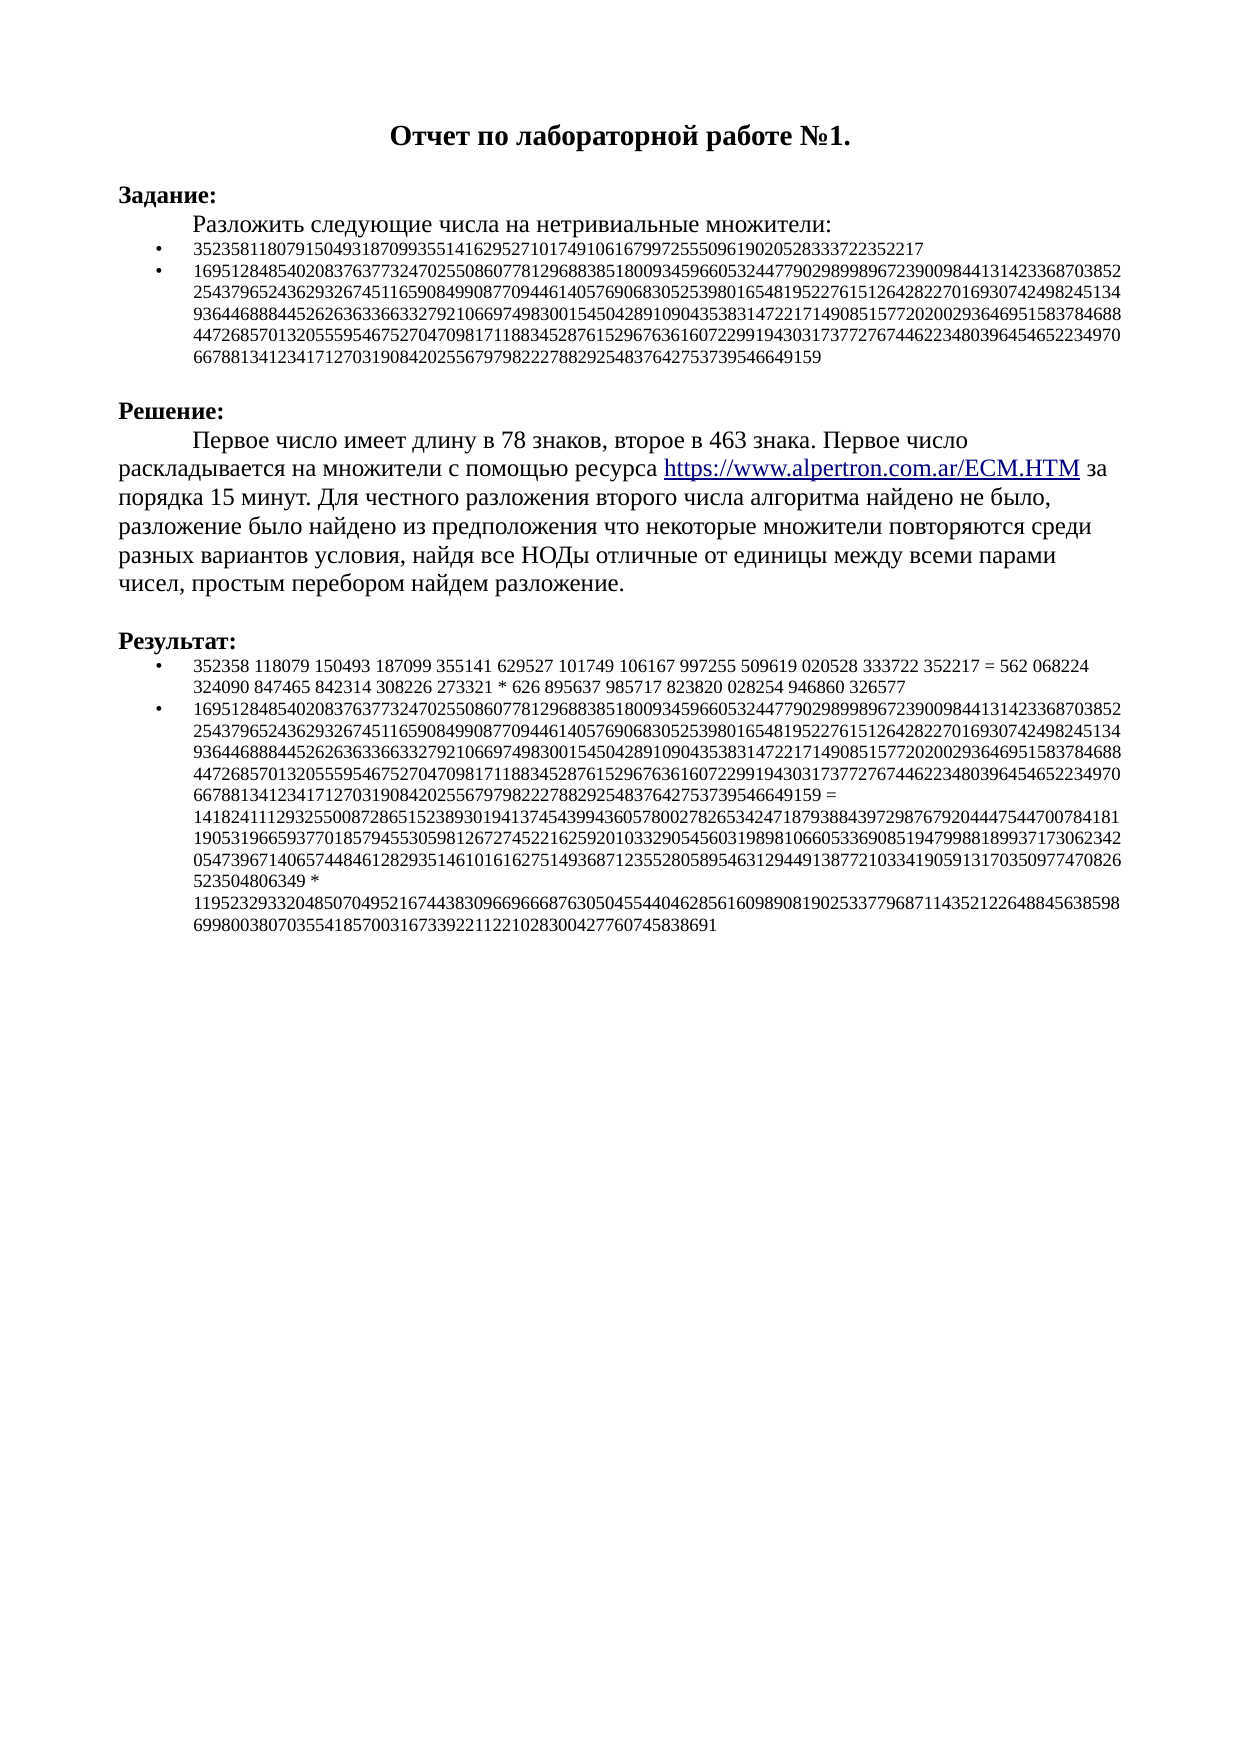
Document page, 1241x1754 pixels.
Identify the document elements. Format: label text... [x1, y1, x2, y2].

text Решение: [118, 396, 1122, 425]
list 1695128485402083763773247025508607781296883851800934596605324477902989989672390098441314233687038522543796524362932674511659084990877094461405769068305253980165481952276151264282270169307424982451349364468884452626363366332792106697498300154504289109043538314722171490851577202002936469515837846884472685701320555954675270470981711883452876152967636160722991943031737727674462234803964546522349706678813412341712703190842025567979822278829254837642753739546649159 = 141824111293255008728651523893019413745439943605780027826534247187938843972987679204447544700784181190531966593770185794553059812672745221625920103329054560319898106605336908519479988189937173062342054739671406574484612829351461016162751493687123552805895463129449138772103341905913170350977470826523504806349 * 11952329332048507049521674438309669666876305045544046285616098908190253377968711435212264884563859869980038070355418570031673392211221028300427760745838691 [156, 698, 1122, 935]
text Отчет по лабораторной работе №1. [118, 118, 1122, 152]
list 352358 118079 150493 187099 355141 629527 101749 106167 997255 509619 020528 333722 352217 = 562 068224 324090 847465 842314 308226 273321 * 626 895637 985717 823820 028254 946860 326577 [156, 655, 1122, 698]
list 352358118079150493187099355141629527101749106167997255509619020528333722352217 [156, 238, 1122, 259]
list 1695128485402083763773247025508607781296883851800934596605324477902989989672390098441314233687038522543796524362932674511659084990877094461405769068305253980165481952276151264282270169307424982451349364468884452626363366332792106697498300154504289109043538314722171490851577202002936469515837846884472685701320555954675270470981711883452876152967636160722991943031737727674462234803964546522349706678813412341712703190842025567979822278829254837642753739546649159 [156, 259, 1122, 367]
text Результат: [118, 626, 1122, 655]
text Разложить следующие числа на нетривиальные множители: [118, 209, 1122, 238]
text Задание: [118, 180, 1122, 209]
text Первое число имеет длину в 78 знаков, второе в 463 знака. Первое число раскладывается на множители с помощью ресурса https://www.alpertron.com.ar/ECM.HTM за порядка 15 минут. Для честного разложения второго числа алгоритма найдено не было, разложение было найдено из предположения что некоторые множители повторяются среди разных вариантов условия, найдя все НОДы отличные от единицы между всеми парами чисел, простым перебором найдем разложение. [118, 425, 1122, 597]
